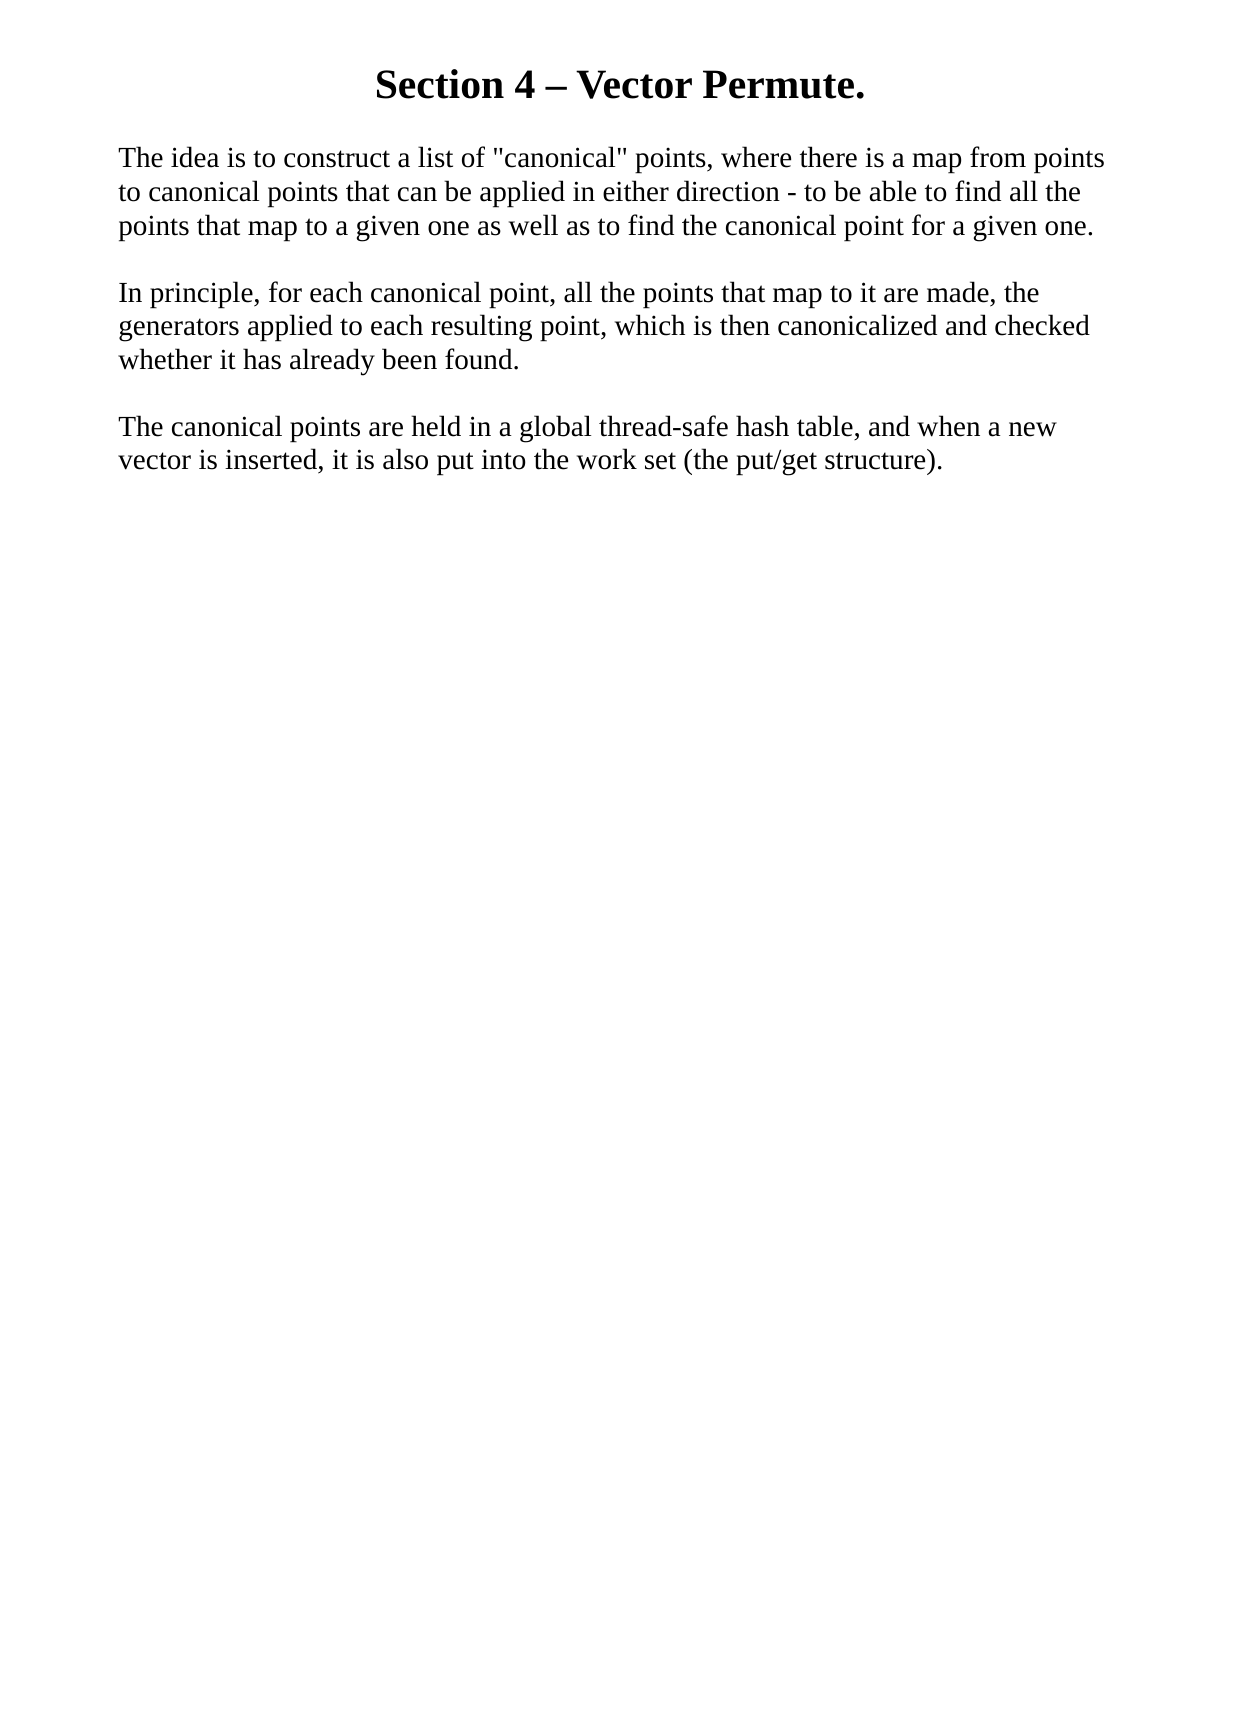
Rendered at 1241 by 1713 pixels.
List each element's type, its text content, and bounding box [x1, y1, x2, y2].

text Section 4 – Vector Permute. [118, 59, 1122, 107]
text In principle, for each canonical point, all the points that map to it are made, the generators applied to each resulting point, which is then canonicalized and checked whether it has already been found. [118, 275, 1122, 375]
text The canonical points are held in a global thread-safe hash table, and when a new vector is inserted, it is also put into the work set (the put/get structure). [118, 409, 1122, 476]
text The idea is to construct a list of "canonical" points, where there is a map from points to canonical points that can be applied in either direction - to be able to find all the points that map to a given one as well as to find the canonical point for a given one. [118, 141, 1122, 241]
